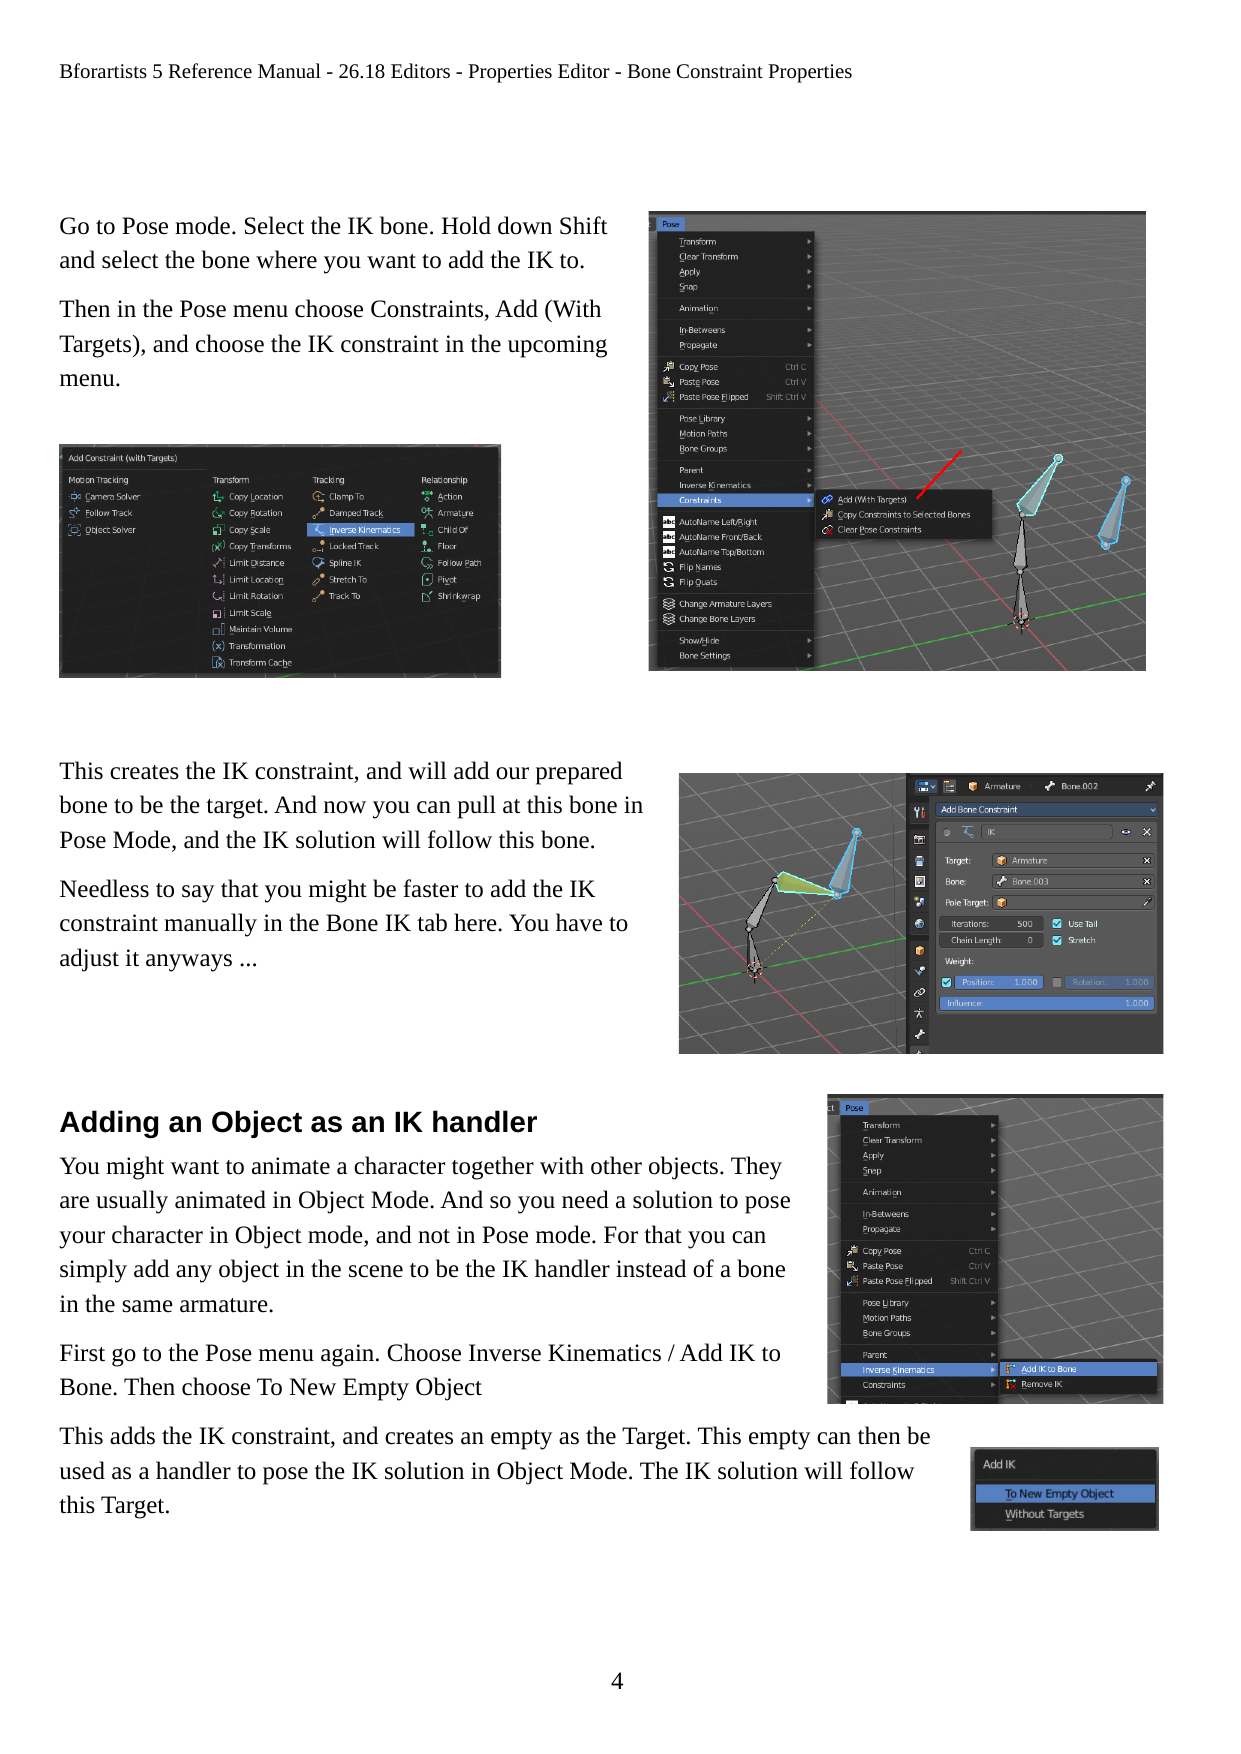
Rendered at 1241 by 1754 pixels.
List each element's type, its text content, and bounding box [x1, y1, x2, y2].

text Then in the Pose menu choose Constraints, Add (With Targets), and choose the IK constraint in the upcoming menu. [59, 294, 648, 392]
subtitle Adding an Object as an IK handler [59, 1104, 827, 1138]
text You might want to animate a character together with other objects. They are usually animated in Object Mode. And so you need a solution to pose your character in Object mode, and not in Pose mode. For that you can simply add any object in the scene to be the IK handler instead of a bone in the same armature. [59, 1151, 827, 1317]
picture [827, 1094, 1164, 1404]
text [1146, 211, 1181, 274]
picture [59, 444, 502, 678]
picture [648, 211, 1146, 671]
text First go to the Pose menu again. Choose Inverse Kinematics / Add IK to Bone. Then choose To New Empty Object [59, 1338, 827, 1401]
text Needless to say that you might be faster to add the IK constraint manually in the Bone IK tab here. You have to adjust it anyways ... [59, 874, 678, 971]
text This adds the IK constraint, and creates an empty as the Target. This empty can then be used as a handler to pose the IK solution in Object Mode. The IK solution will follow this Target. [59, 1421, 1181, 1519]
picture [970, 1447, 1159, 1531]
text [1146, 294, 1181, 392]
text This creates the IK constraint, and will add our prepared bone to be the target. And now you can pull at this bone in Pose Mode, and the IK solution will follow this bone. [59, 756, 1181, 853]
picture [678, 773, 1164, 1054]
text Go to Pose mode. Select the IK bone. Hold down Shift and select the bone where you want to add the IK to. [59, 211, 648, 274]
